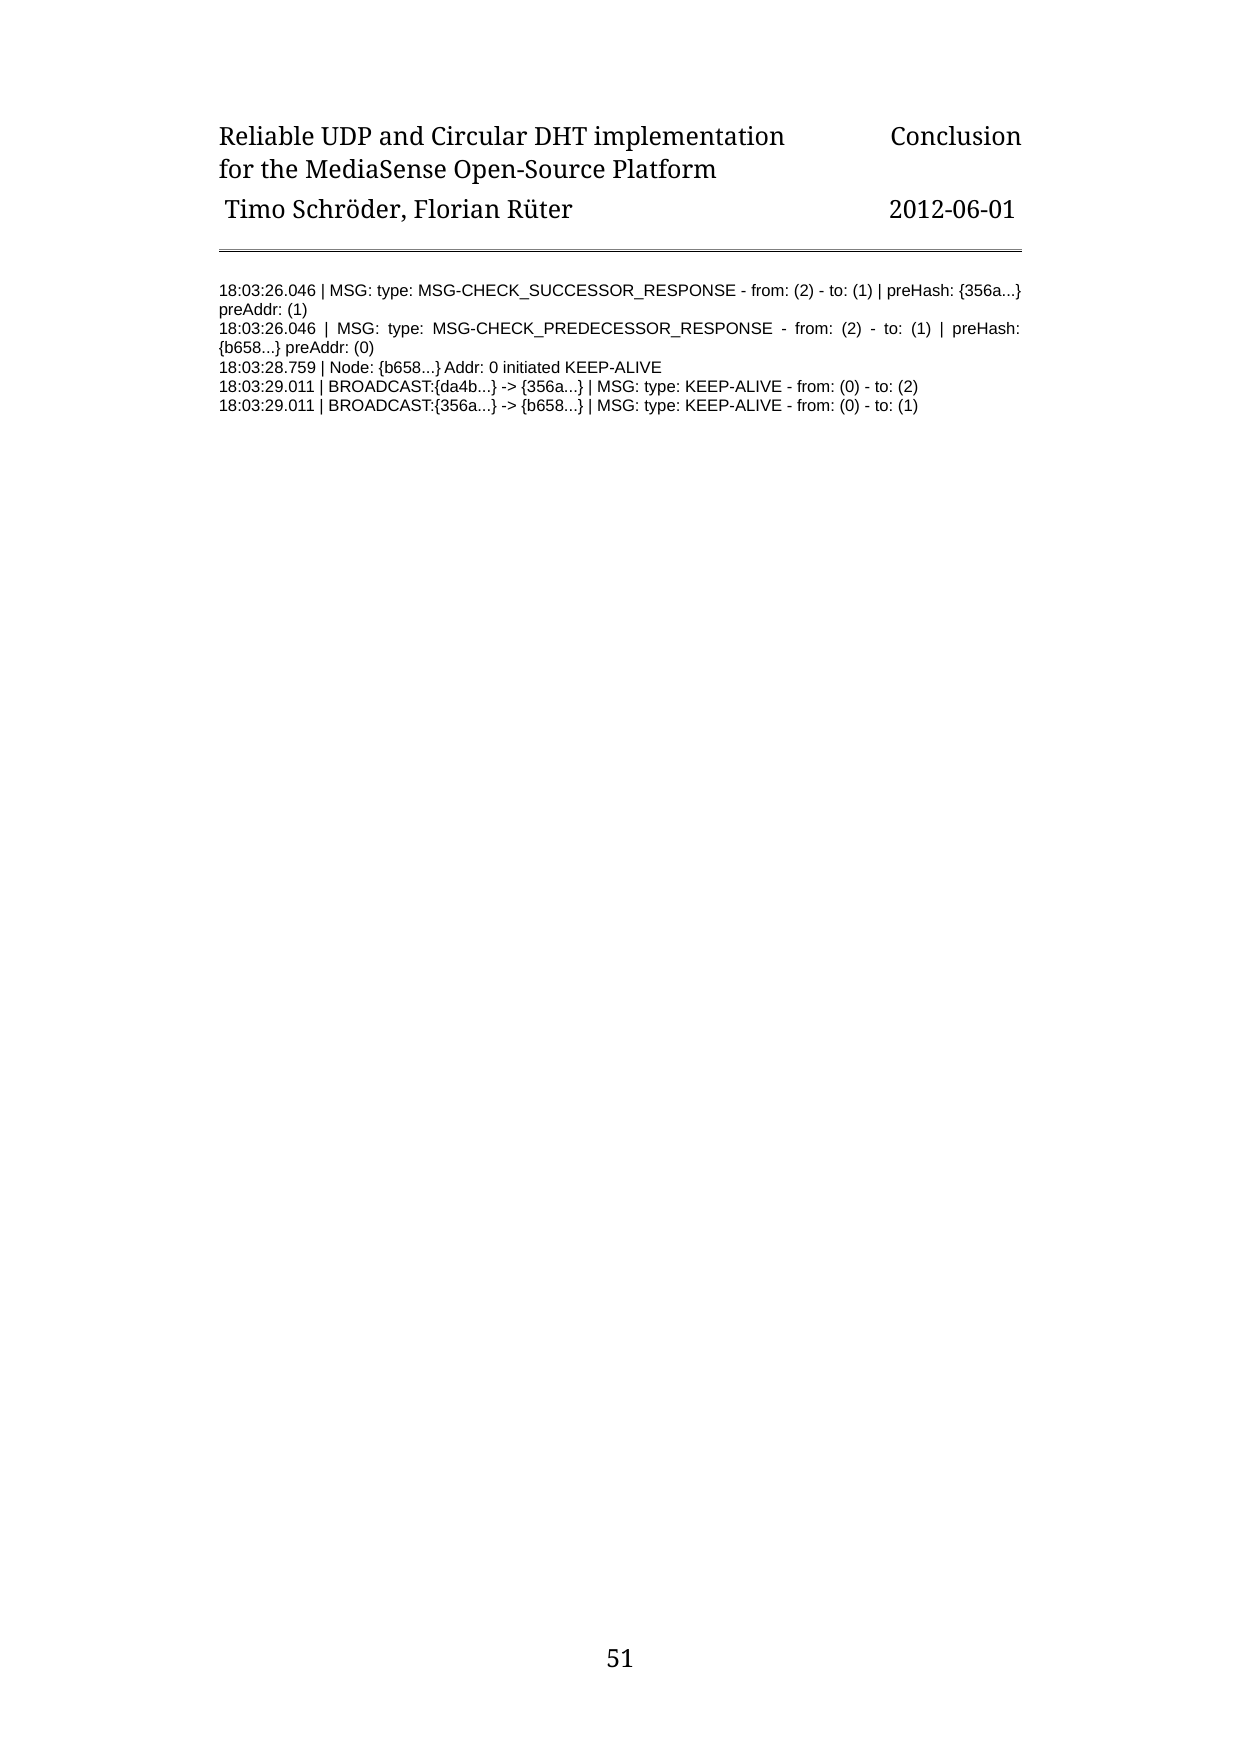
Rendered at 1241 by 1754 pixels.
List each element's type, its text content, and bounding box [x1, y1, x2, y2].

text 18:03:29.011 | BROADCAST:{da4b...} -> {356a...} | MSG: type: KEEP-ALIVE - from: (0) - to: (2) [218, 377, 1022, 396]
text 18:03:26.046 | MSG: type: MSG-CHECK_SUCCESSOR_RESPONSE - from: (2) - to: (1) | preHash: {356a...} preAddr: (1) [218, 281, 1022, 319]
text 18:03:26.046 | MSG: type: MSG-CHECK_PREDECESSOR_RESPONSE - from: (2) - to: (1) | preHash: {b658...} preAddr: (0) [218, 319, 1022, 357]
text 18:03:28.759 | Node: {b658...} Addr: 0 initiated KEEP-ALIVE [218, 357, 1022, 377]
text 18:03:29.011 | BROADCAST:{356a...} -> {b658...} | MSG: type: KEEP-ALIVE - from: (0) - to: (1) [218, 396, 1022, 415]
